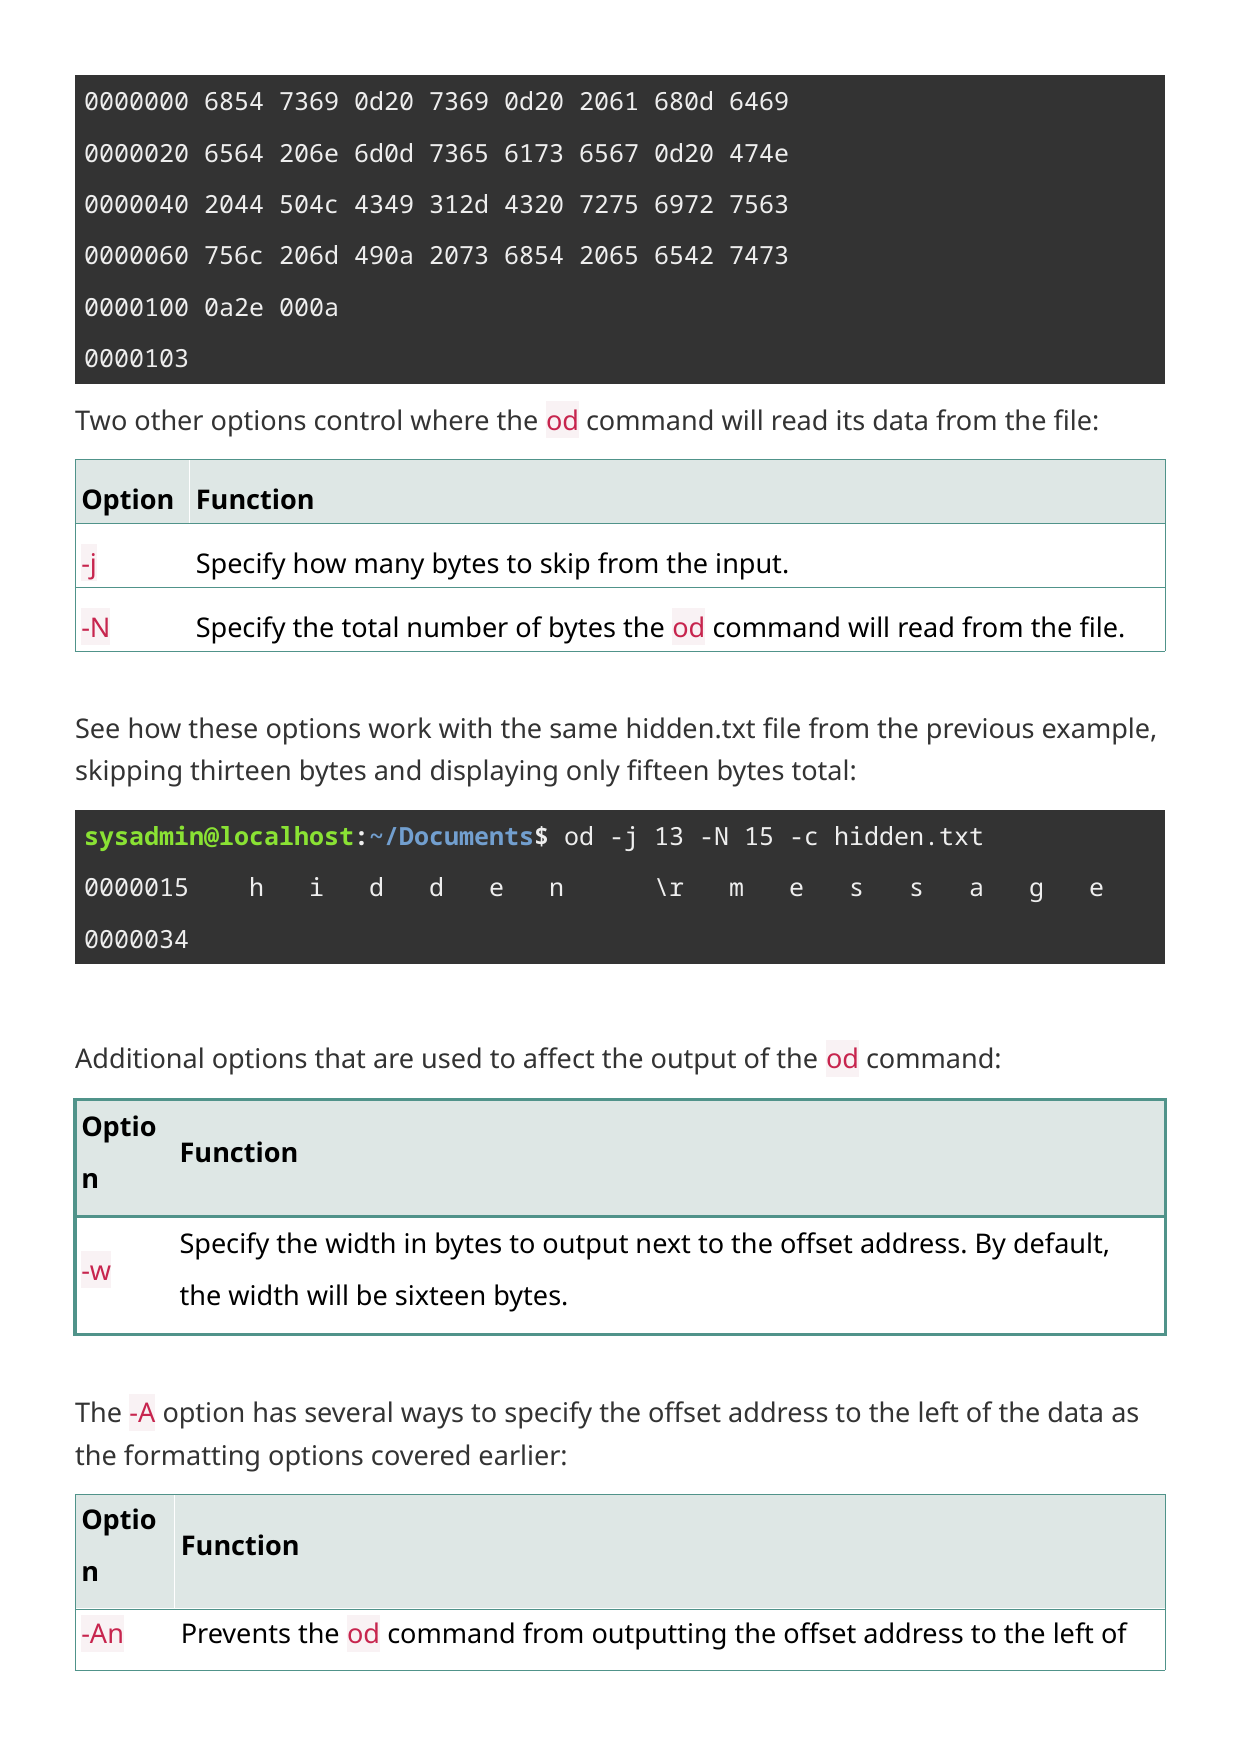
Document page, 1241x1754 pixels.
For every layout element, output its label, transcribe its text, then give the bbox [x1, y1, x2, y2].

text 0000100 0a2e 000a [75, 280, 1165, 323]
table_header Function [175, 1495, 1165, 1608]
text 0000000 6854 7369 0d20 7369 0d20 2061 680d 6469 [75, 75, 1165, 118]
table_header Function [173, 1101, 1164, 1215]
table_header Option [76, 460, 189, 523]
table_cell Specify the total number of bytes the od command will read from the file. [190, 588, 1165, 651]
table_header Function [190, 460, 1165, 523]
table_cell Prevents the od command from outputting the offset address to the left of [175, 1610, 1165, 1669]
table_cell -w [77, 1218, 173, 1333]
text See how these options work with the same hidden.txt file from the previous example, skipping thirteen bytes and displaying only fifteen bytes total: [75, 709, 1165, 789]
text Two other options control where the od command will read its data from the file: [75, 401, 1165, 438]
text The -A option has several ways to specify the offset address to the left of the data as the formatting options covered earlier: [75, 1394, 1165, 1473]
table_header Option [76, 1495, 174, 1608]
table_cell -An [76, 1610, 174, 1669]
text 0000040 2044 504c 4349 312d 4320 7275 6972 7563 [75, 178, 1165, 221]
text 0000034 [75, 912, 1165, 964]
text Additional options that are used to affect the output of the od command: [75, 1040, 1165, 1077]
text 0000015 h i d d e n \r m e s s a g e [75, 861, 1165, 904]
text 0000103 [75, 332, 1165, 384]
table_cell -j [76, 524, 189, 587]
text 0000060 756c 206d 490a 2073 6854 2065 6542 7473 [75, 229, 1165, 272]
table_header Option [77, 1101, 173, 1215]
text 0000020 6564 206e 6d0d 7365 6173 6567 0d20 474e [75, 126, 1165, 169]
table_cell Specify the width in bytes to output next to the offset address. By default, the width will be sixteen bytes. [173, 1218, 1164, 1333]
table_cell Specify how many bytes to skip from the input. [190, 524, 1165, 587]
text sysadmin@localhost:~/Documents$ od -j 13 -N 15 -c hidden.txt [75, 810, 1165, 853]
table_cell -N [76, 588, 189, 651]
